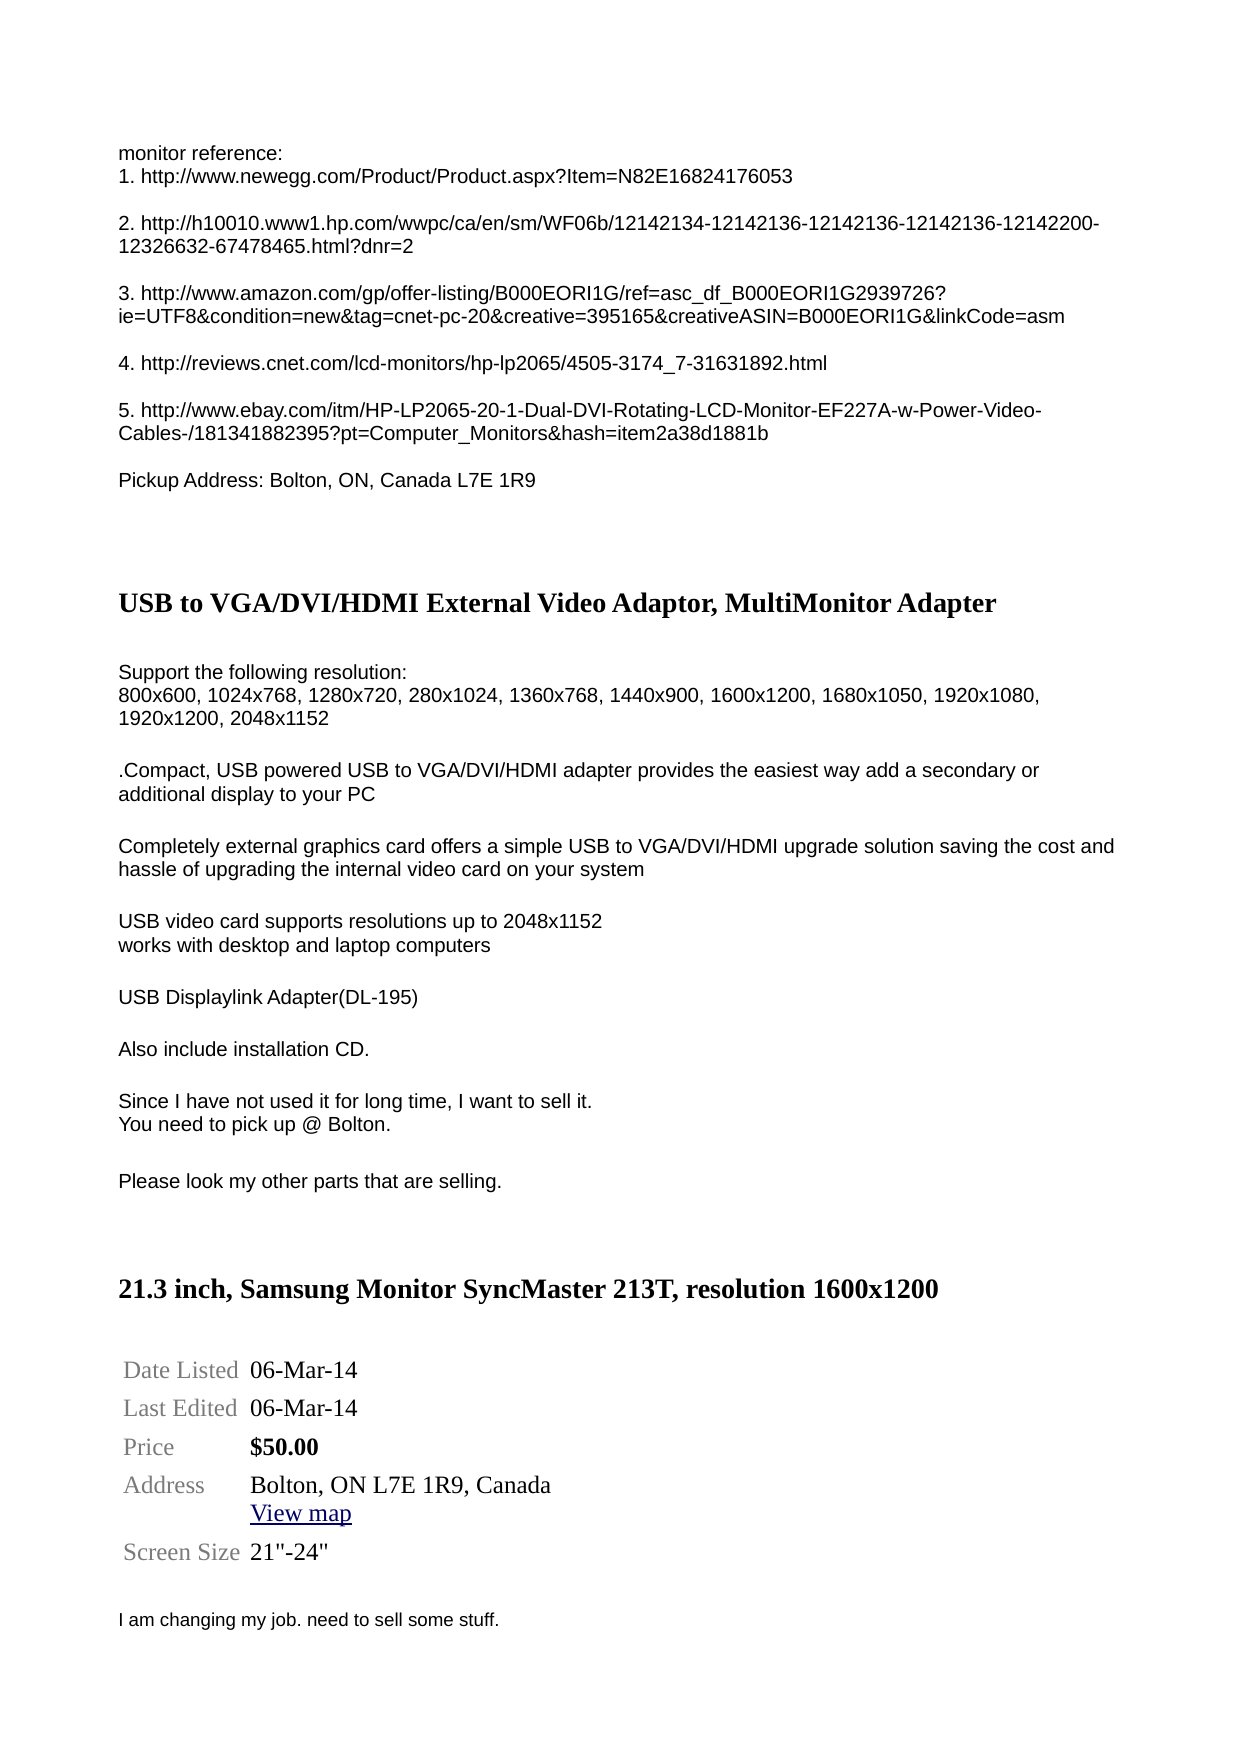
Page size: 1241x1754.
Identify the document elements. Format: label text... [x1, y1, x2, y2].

text I am changing my job. need to sell some stuff. [118, 1608, 1122, 1630]
subtitle 21.3 inch, Samsung Monitor SyncMaster 213T, resolution 1600x1200 [118, 1272, 1122, 1304]
table_cell $50.00 [245, 1427, 562, 1465]
text monitor reference: 1. http://www.newegg.com/Product/Product.aspx?Item=N82E16824176053 2. http://h10010.www1.hp.com/wwpc/ca/en/sm/WF06b/12142134-12142136-12142136-12142136-12142200-12326632-67478465.html?dnr=2 3. http://www.amazon.com/gp/offer-listing/B000EORI1G/ref=asc_df_B000EORI1G2939726?ie=UTF8&condition=new&tag=cnet-pc-20&creative=395165&creativeASIN=B000EORI1G&linkCode=asm 4. http://reviews.cnet.com/lcd-monitors/hp-lp2065/4505-3174_7-31631892.html 5. http://www.ebay.com/itm/HP-LP2065-20-1-Dual-DVI-Rotating-LCD-Monitor-EF227A-w-Power-Video-Cables-/181341882395?pt=Computer_Monitors&hash=item2a38d1881b Pickup Address: Bolton, ON, Canada L7E 1R9 [118, 118, 1122, 491]
table_header [118, 1575, 562, 1603]
table_cell Price [118, 1427, 245, 1465]
table_header [121, 1570, 560, 1575]
table_header 06-Mar-14 [245, 1351, 562, 1389]
table_cell Last Edited [118, 1389, 245, 1427]
table_header Date Listed [118, 1351, 245, 1389]
table_cell Address [118, 1465, 245, 1532]
subtitle USB to VGA/DVI/HDMI External Video Adaptor, MultiMonitor Adapter [118, 586, 1122, 619]
table_cell 21"-24" [245, 1532, 562, 1570]
table_cell Screen Size [118, 1532, 245, 1570]
table_header [118, 1346, 562, 1351]
table_cell [118, 1604, 562, 1608]
table_cell 06-Mar-14 [245, 1389, 562, 1427]
table_cell Bolton, ON L7E 1R9, Canada View map [245, 1465, 562, 1532]
text Support the following resolution: 800x600, 1024x768, 1280x720, 280x1024, 1360x768, 1440x900, 1600x1200, 1680x1050, 1920x1080, 1920x1200, 2048x1152 .Compact, USB powered USB to VGA/DVI/HDMI adapter provides the easiest way add a secondary or additional display to your PC Completely external graphics card offers a simple USB to VGA/DVI/HDMI upgrade solution saving the cost and hassle of upgrading the internal video card on your system USB video card supports resolutions up to 2048x1152 works with desktop and laptop computers USB Displaylink Adapter(DL-195) Also include installation CD. Since I have not used it for long time, I want to sell it. You need to pick up @ Bolton. Please look my other parts that are selling. [118, 660, 1122, 1193]
